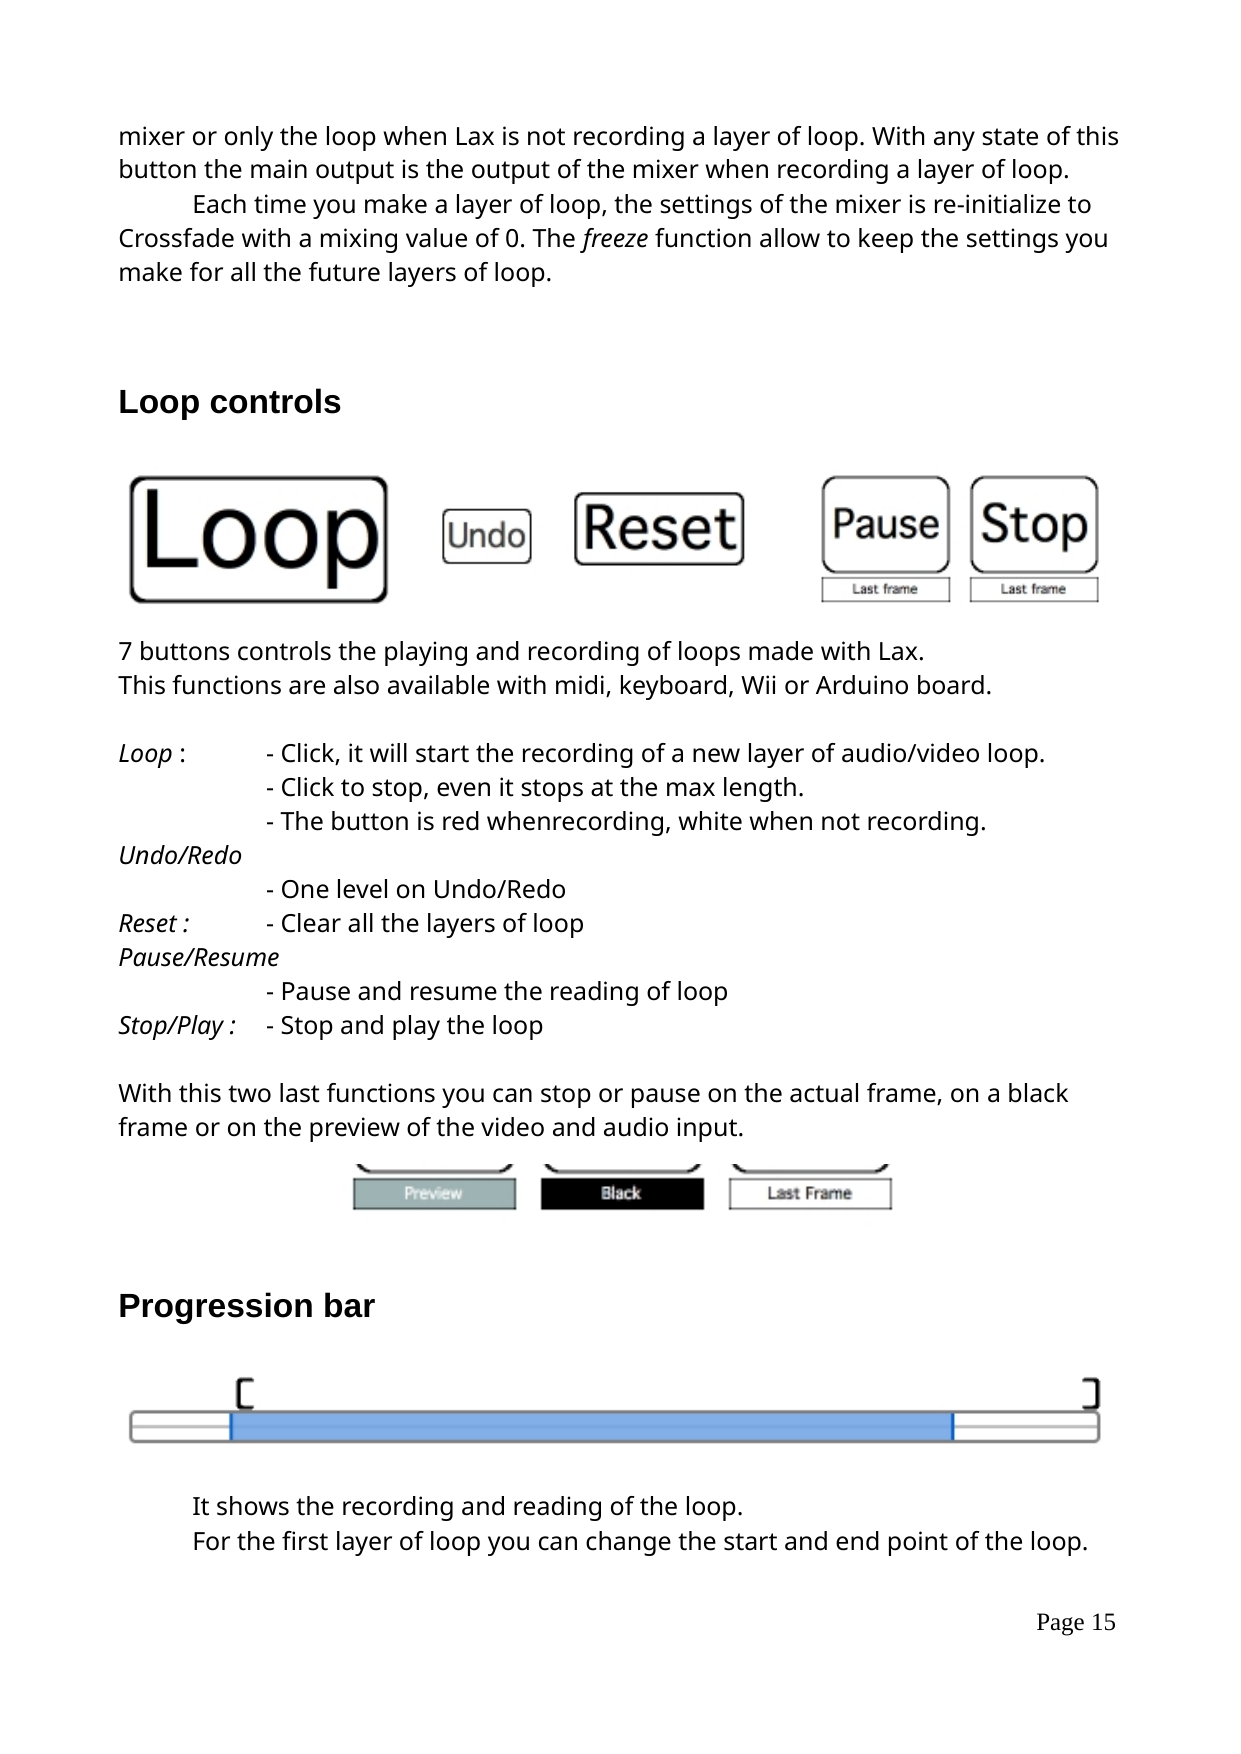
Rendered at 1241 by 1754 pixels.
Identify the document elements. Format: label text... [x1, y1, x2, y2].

subtitle Loop controls [118, 382, 1122, 420]
text With this two last functions you can stop or pause on the actual frame, on a black frame or on the preview of the video and audio input. [118, 1076, 1122, 1144]
picture [118, 466, 1122, 634]
text It shows the recording and reading of the loop. [118, 1489, 1122, 1523]
text For the first layer of loop you can change the start and end point of the loop. [118, 1523, 1122, 1557]
text - Click to stop, even it stops at the max length. [118, 769, 1122, 803]
text This functions are also available with midi, keyboard, Wii or Arduino board. [118, 667, 1122, 701]
subtitle Progression bar [118, 1286, 1122, 1325]
text 7 buttons controls the playing and recording of loops made with Lax. [118, 634, 1122, 667]
text - Pause and resume the reading of loop [118, 974, 1122, 1008]
text Each time you make a layer of loop, the settings of the mixer is re-initialize to Crossfade with a mixing value of 0. The freeze function allow to keep the settings you make for all the future layers of loop. [118, 186, 1122, 288]
picture [335, 1164, 905, 1227]
text Undo/Redo [118, 838, 1122, 872]
text - The button is red whenrecording, white when not recording. [118, 803, 1122, 838]
text Stop/Play : - Stop and play the loop [118, 1008, 1122, 1042]
picture [118, 1371, 1122, 1455]
text mixer or only the loop when Lax is not recording a layer of loop. With any state of this button the main output is the output of the mixer when recording a layer of loop. [118, 118, 1122, 186]
text - One level on Undo/Redo [118, 872, 1122, 906]
text Loop : - Click, it will start the recording of a new layer of audio/video loop. [118, 735, 1122, 769]
text Reset : - Clear all the layers of loop [118, 906, 1122, 940]
text Pause/Resume [118, 940, 1122, 974]
